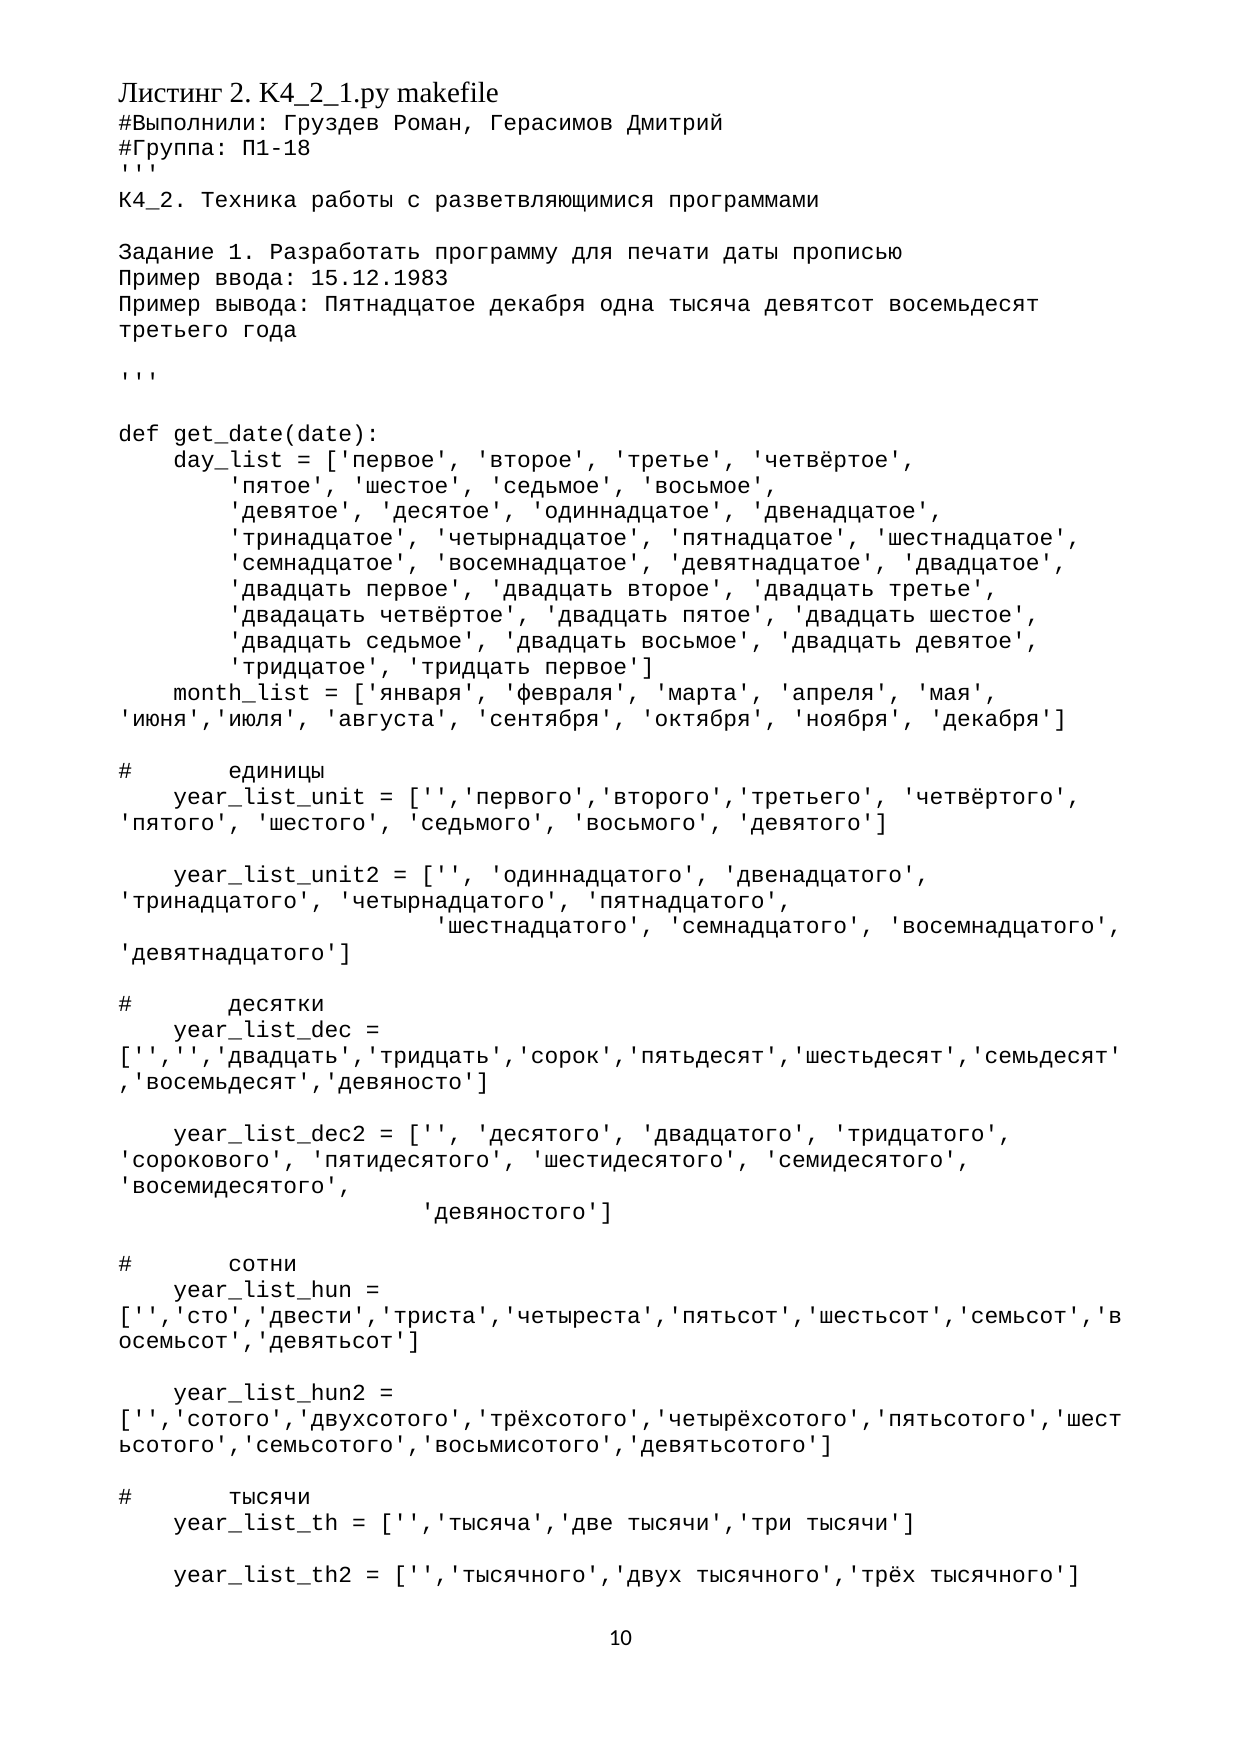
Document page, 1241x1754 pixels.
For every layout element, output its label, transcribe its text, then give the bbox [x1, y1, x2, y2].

text year_list_hun2 = ['','сотого','двухсотого','трёхсотого','четырёхсотого','пятьсотого','шестьсотого','семьсотого','восьмисотого','девятьсотого'] [118, 1382, 1122, 1459]
text year_list_unit2 = ['', 'одиннадцатого', 'двенадцатого', 'тринадцатого', 'четырнадцатого', 'пятнадцатого', [118, 863, 1122, 915]
text Задание 1. Разработать программу для печати даты прописью [118, 241, 1122, 266]
text 'шестнадцатого', 'семнадцатого', 'восемнадцатого', 'девятнадцатого'] [118, 915, 1122, 967]
text year_list_dec2 = ['', 'десятого', 'двадцатого', 'тридцатого', 'сорокового', 'пятидесятого', 'шестидесятого', 'семидесятого', 'восемидесятого', [118, 1122, 1122, 1200]
text 'двадацать четвёртое', 'двадцать пятое', 'двадцать шестое', [118, 604, 1122, 629]
text Пример вывода: Пятнадцатое декабря одна тысяча девятсот восемьдесят третьего года [118, 292, 1122, 344]
text 'девятое', 'десятое', 'одиннадцатое', 'двенадцатое', [118, 500, 1122, 526]
text # сотни [118, 1252, 1122, 1278]
text ''' [118, 163, 1122, 189]
text ''' [118, 370, 1122, 396]
text # тысячи [118, 1486, 1122, 1511]
text Пример ввода: 15.12.1983 [118, 266, 1122, 292]
text 'девяностого'] [118, 1200, 1122, 1226]
text #Группа: П1-18 [118, 137, 1122, 163]
text # десятки [118, 993, 1122, 1019]
text 'двадцать первое', 'двадцать второе', 'двадцать третье', [118, 578, 1122, 604]
text #Выполнили: Груздев Роман, Герасимов Дмитрий [118, 111, 1122, 137]
text day_list = ['первое', 'второе', 'третье', 'четвёртое', [118, 448, 1122, 474]
text month_list = ['января', 'февраля', 'марта', 'апреля', 'мая', 'июня','июля', 'августа', 'сентября', 'октября', 'ноября', 'декабря'] [118, 681, 1122, 733]
text 'тридцатое', 'тридцать первое'] [118, 656, 1122, 681]
text 'семнадцатое', 'восемнадцатое', 'девятнадцатое', 'двадцатое', [118, 552, 1122, 578]
text year_list_th2 = ['','тысячного','двух тысячного','трёх тысячного'] [118, 1563, 1122, 1589]
text year_list_unit = ['','первого','второго','третьего', 'четвёртого', 'пятого', 'шестого', 'седьмого', 'восьмого', 'девятого'] [118, 785, 1122, 837]
text def get_date(date): [118, 422, 1122, 448]
text # единицы [118, 759, 1122, 785]
text 'тринадцатое', 'четырнадцатое', 'пятнадцатое', 'шестнадцатое', [118, 526, 1122, 552]
text Листинг 2. K4_2_1.py makefile [118, 75, 1122, 108]
text year_list_dec = ['','','двадцать','тридцать','сорок','пятьдесят','шестьдесят','семьдесят','восемьдесят','девяносто'] [118, 1019, 1122, 1096]
text 'пятое', 'шестое', 'седьмое', 'восьмое', [118, 474, 1122, 500]
text year_list_th = ['','тысяча','две тысячи','три тысячи'] [118, 1511, 1122, 1537]
text 'двадцать седьмое', 'двадцать восьмое', 'двадцать девятое', [118, 629, 1122, 656]
text year_list_hun = ['','сто','двести','триста','четыреста','пятьсот','шестьсот','семьсот','восемьсот','девятьсот'] [118, 1278, 1122, 1356]
text К4_2. Техника работы с разветвляющимися программами [118, 189, 1122, 214]
